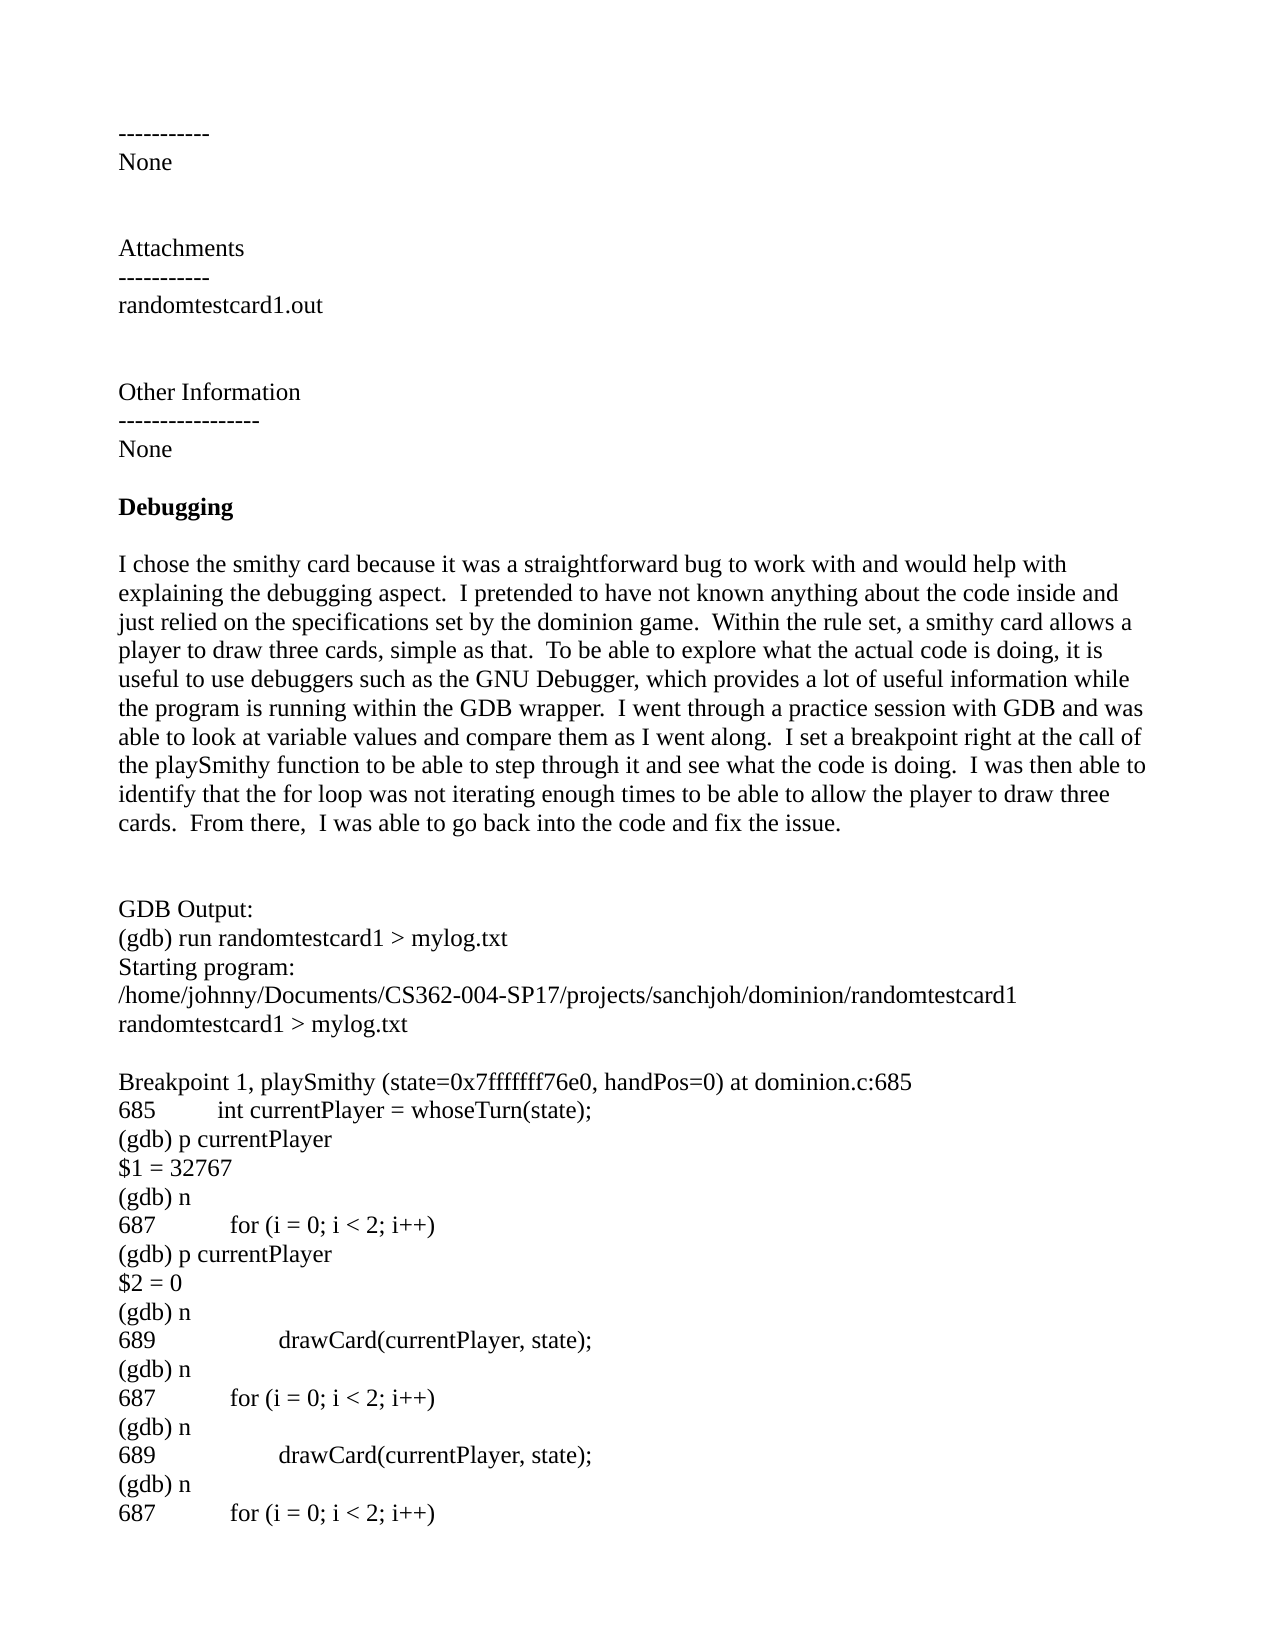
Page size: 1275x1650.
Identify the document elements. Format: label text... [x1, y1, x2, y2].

text ----------- [118, 118, 1157, 147]
text GDB Output: [118, 894, 1157, 923]
text 687 for (i = 0; i < 2; i++) [118, 1498, 1157, 1527]
text Breakpoint 1, playSmithy (state=0x7fffffff76e0, handPos=0) at dominion.c:685 [118, 1067, 1157, 1096]
text None [118, 434, 1157, 463]
text (gdb) run randomtestcard1 > mylog.txt [118, 923, 1157, 952]
text Starting program: /home/johnny/Documents/CS362-004-SP17/projects/sanchjoh/dominion/randomtestcard1 randomtestcard1 > mylog.txt [118, 952, 1157, 1038]
text (gdb) p currentPlayer [118, 1124, 1157, 1153]
text 687 for (i = 0; i < 2; i++) [118, 1211, 1157, 1239]
text None [118, 147, 1157, 176]
text ----------------- [118, 406, 1157, 434]
text (gdb) p currentPlayer [118, 1239, 1157, 1268]
text Other Information [118, 377, 1157, 406]
text (gdb) n [118, 1469, 1157, 1498]
text 685 int currentPlayer = whoseTurn(state); [118, 1096, 1157, 1124]
text (gdb) n [118, 1297, 1157, 1326]
text (gdb) n [118, 1412, 1157, 1441]
text Debugging [118, 492, 1157, 521]
text Attachments [118, 233, 1157, 262]
text 687 for (i = 0; i < 2; i++) [118, 1383, 1157, 1412]
text randomtestcard1.out [118, 291, 1157, 319]
text (gdb) n [118, 1354, 1157, 1383]
text $2 = 0 [118, 1268, 1157, 1297]
text I chose the smithy card because it was a straightforward bug to work with and would help with explaining the debugging aspect. I pretended to have not known anything about the code inside and just relied on the specifications set by the dominion game. Within the rule set, a smithy card allows a player to draw three cards, simple as that. To be able to explore what the actual code is doing, it is useful to use debuggers such as the GNU Debugger, which provides a lot of useful information while the program is running within the GDB wrapper. I went through a practice session with GDB and was able to look at variable values and compare them as I went along. I set a breakpoint right at the call of the playSmithy function to be able to step through it and see what the code is doing. I was then able to identify that the for loop was not iterating enough times to be able to allow the player to draw three cards. From there, I was able to go back into the code and fix the issue. [118, 549, 1157, 837]
text ----------- [118, 262, 1157, 291]
text (gdb) n [118, 1182, 1157, 1211]
text 689 drawCard(currentPlayer, state); [118, 1441, 1157, 1469]
text $1 = 32767 [118, 1153, 1157, 1182]
text 689 drawCard(currentPlayer, state); [118, 1326, 1157, 1354]
